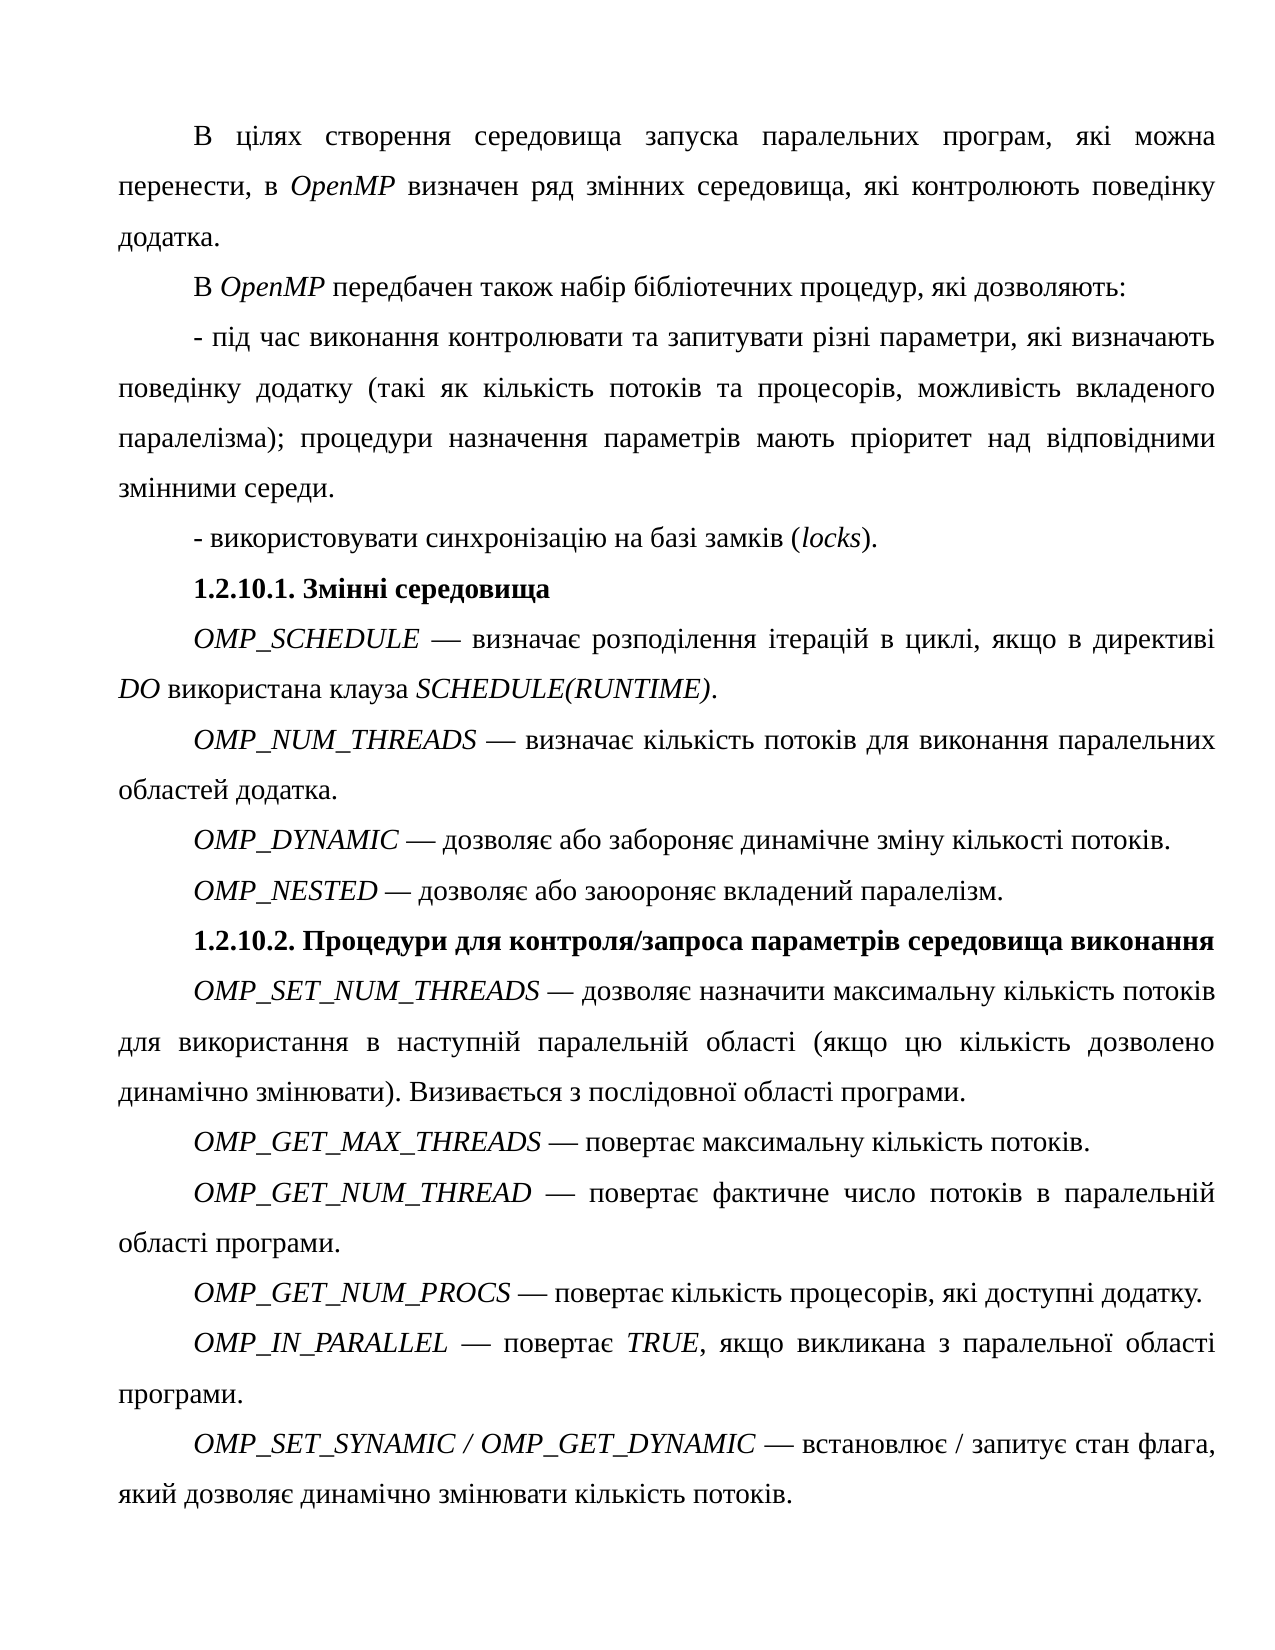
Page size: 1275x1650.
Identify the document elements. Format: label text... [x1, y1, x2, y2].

text OMP_SET_SYNAMIC / OMP_GET_DYNAMIC — встановлює / запитує стан флага, який дозволяє динамічно змінювати кількість потоків. [118, 1426, 1216, 1510]
text OMP_GET_MAX_THREADS — повертає максимальну кількість потоків. [118, 1124, 1216, 1158]
text OMP_GET_NUM_PROCS — повертає кількість процесорів, які доступні додатку. [118, 1275, 1216, 1309]
text OMP_IN_PARALLEL — повертає TRUE, якщо викликана з паралельної області програми. [118, 1326, 1216, 1409]
text OMP_GET_NUM_THREAD — повертає фактичне число потоків в паралельній області програми. [118, 1175, 1216, 1258]
text В цілях створення середовища запуска паралельних програм, які можна перенести, в OpenMP визначен ряд змінних середовища, які контролюють поведінку додатка. [118, 118, 1216, 252]
text В OpenMP передбачен також набір бібліотечних процедур, які дозволяють: [118, 269, 1216, 303]
text 1.2.10.2. Процедури для контроля/запроса параметрів середовища виконання [118, 923, 1216, 957]
text OMP_NESTED — дозволяє або заюороняє вкладений паралелізм. [118, 873, 1216, 906]
text - під час виконання контролювати та запитувати різні параметри, які визначають поведінку додатку (такі як кількість потоків та процесорів, можливість вкладеного паралелізма); процедури назначення параметрів мають пріоритет над відповідними змінними середи. [118, 319, 1216, 504]
text OMP_DYNAMIC — дозволяє або забороняє динамічне зміну кількості потоків. [118, 822, 1216, 856]
text OMP_SCHEDULE — визначає розподілення ітерацій в циклі, якщо в директиві DO використана клауза SCHEDULE(RUNTIME). [118, 621, 1216, 705]
text OMP_NUM_THREADS — визначає кількість потоків для виконання паралельних областей додатка. [118, 722, 1216, 806]
text 1.2.10.1. Змінні середовища [118, 571, 1216, 604]
text - використовувати синхронізацію на базі замків (locks). [118, 521, 1216, 554]
text OMP_SET_NUM_THREADS — дозволяє назначити максимальну кількість потоків для використання в наступній паралельній області (якщо цю кількість дозволено динамічно змінювати). Визивається з послідовної області програми. [118, 973, 1216, 1108]
